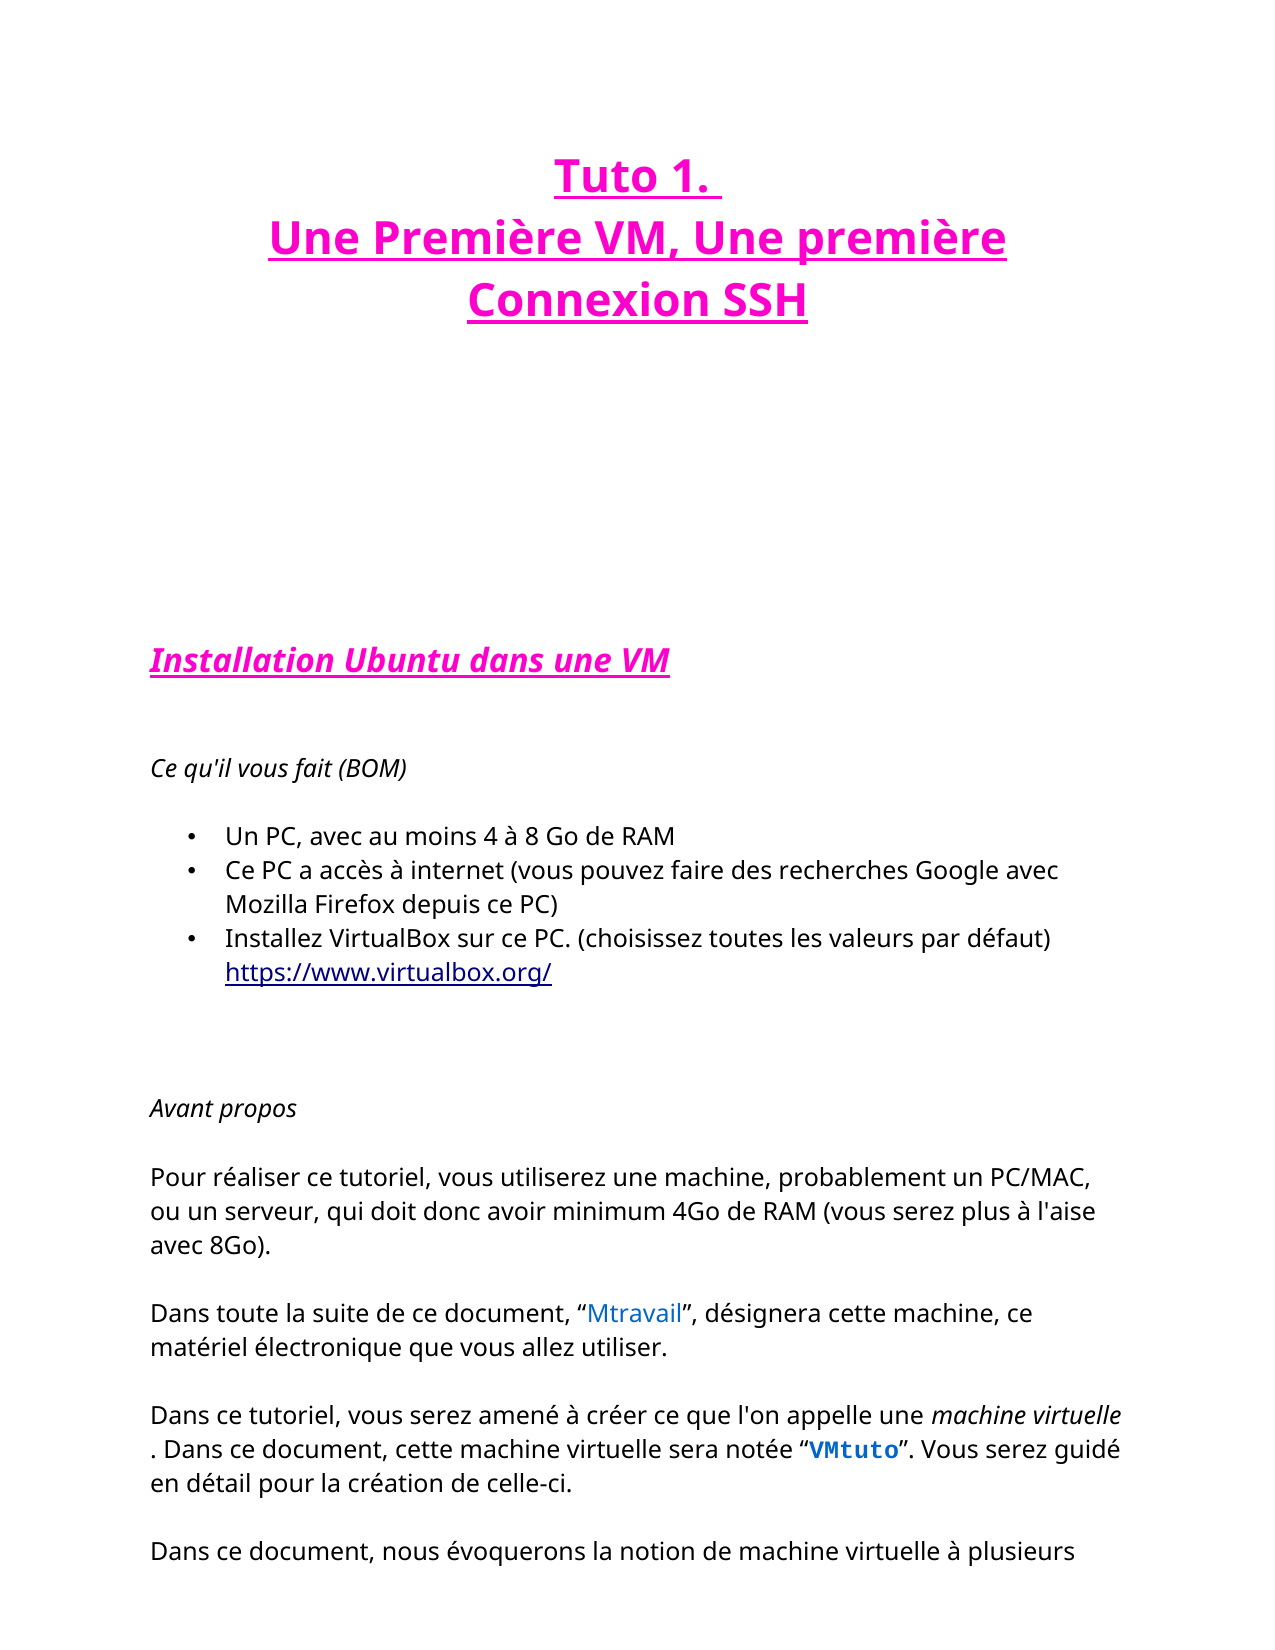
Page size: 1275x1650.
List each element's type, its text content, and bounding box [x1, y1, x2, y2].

text Pour réaliser ce tutoriel, vous utiliserez une machine, probablement un PC/MAC, ou un serveur, qui doit donc avoir minimum 4Go de RAM (vous serez plus à l'aise avec 8Go). [150, 1159, 1125, 1261]
text Ce qu'il vous fait (BOM) [150, 750, 1125, 784]
text Une Première VM, Une première Connexion SSH [150, 206, 1125, 330]
list Un PC, avec au moins 4 à 8 Go de RAM [187, 818, 1125, 853]
text Tuto 1. [150, 143, 1125, 206]
list Installez VirtualBox sur ce PC. (choisissez toutes les valeurs par défaut) https://www.virtualbox.org/ [187, 921, 1125, 989]
list Ce PC a accès à internet (vous pouvez faire des recherches Google avec Mozilla Firefox depuis ce PC) [187, 853, 1125, 921]
text Dans ce tutoriel, vous serez amené à créer ce que l'on appelle une machine virtuelle . Dans ce document, cette machine virtuelle sera notée “VMtuto”. Vous serez guidé en détail pour la création de celle-ci. [150, 1398, 1125, 1500]
text Dans ce document, nous évoquerons la notion de machine virtuelle à plusieurs [150, 1534, 1125, 1568]
text Dans toute la suite de ce document, “Mtravail”, désignera cette machine, ce matériel électronique que vous allez utiliser. [150, 1295, 1125, 1363]
text Avant propos [150, 1091, 1125, 1125]
text Installation Ubuntu dans une VM [150, 637, 1125, 682]
